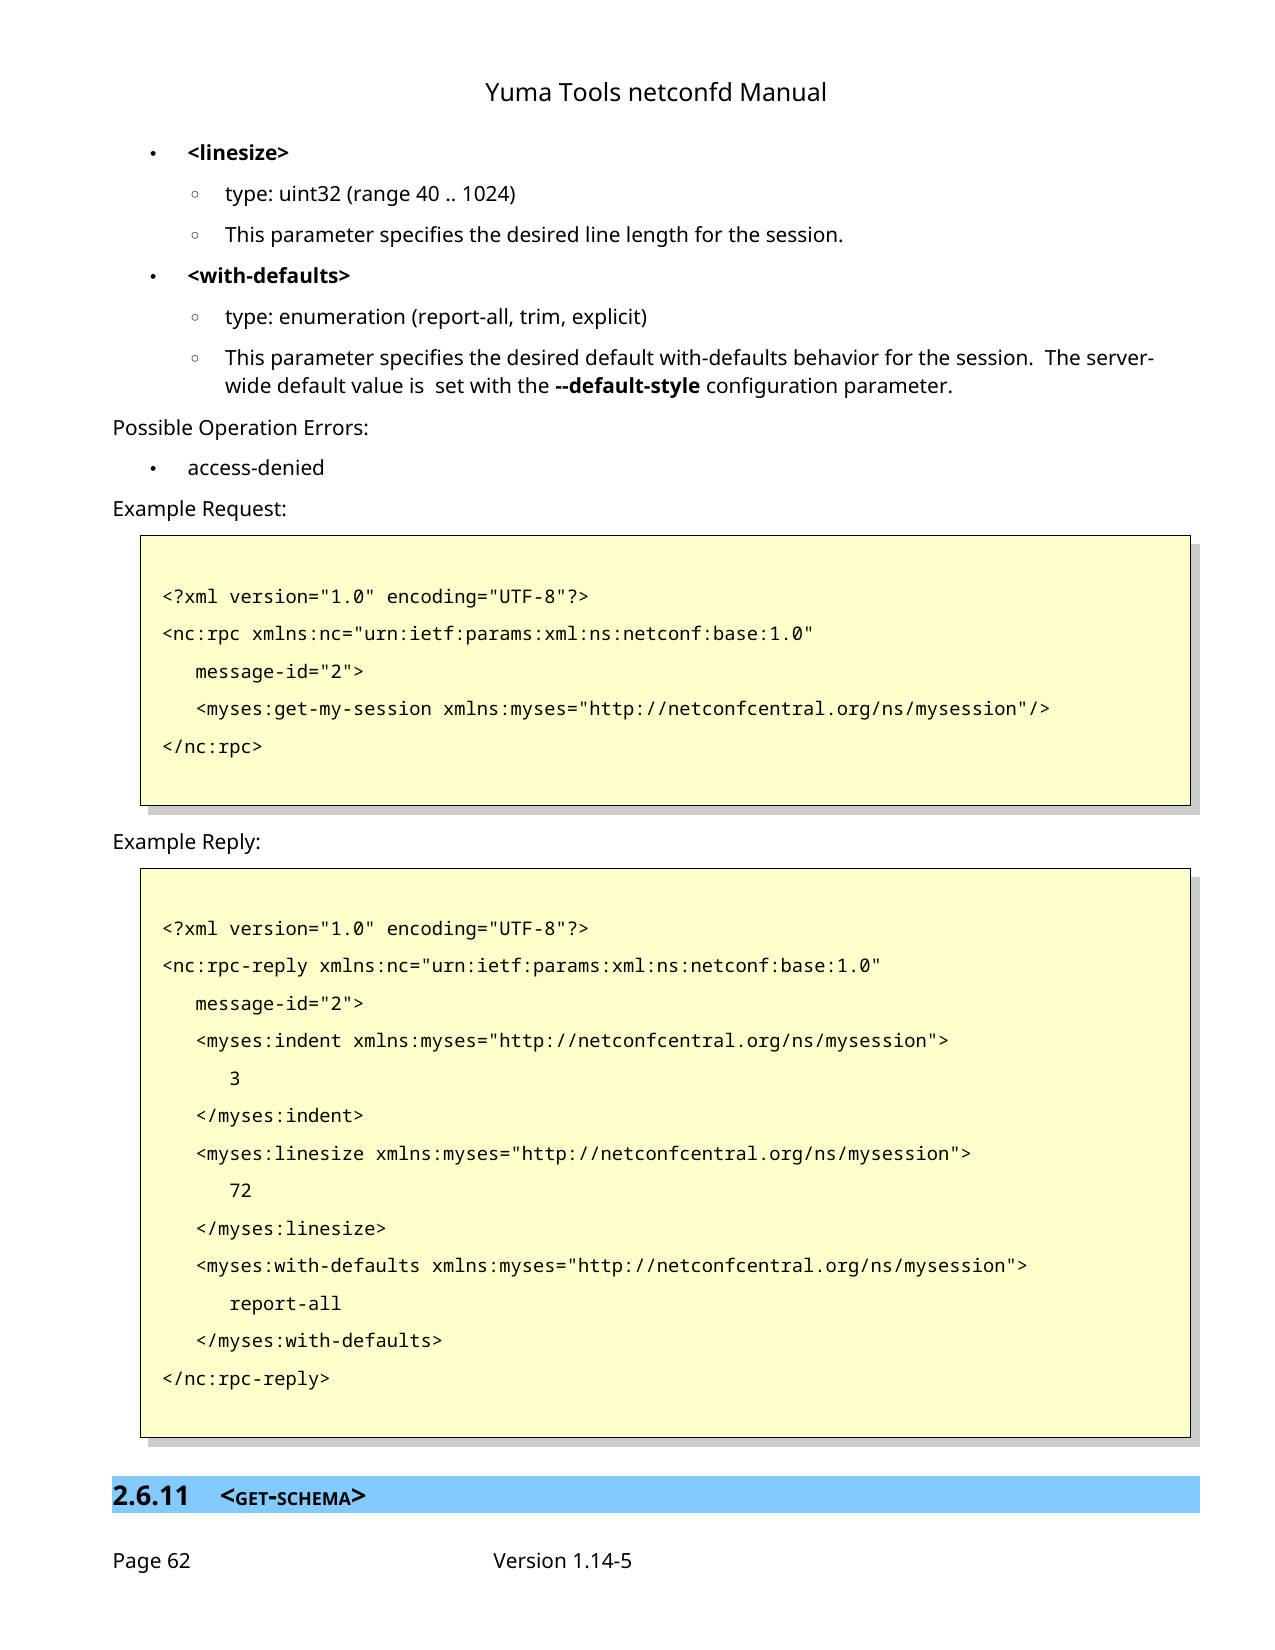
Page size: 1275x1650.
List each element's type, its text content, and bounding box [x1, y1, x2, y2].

text <myses:with-defaults xmlns:myses="http://netconfcentral.org/ns/mysession"> [141, 1243, 1190, 1278]
text report-all [141, 1280, 1190, 1316]
text <?xml version="1.0" encoding="UTF-8"?> [141, 905, 1190, 941]
text 72 [141, 1168, 1190, 1203]
text </myses:linesize> [141, 1205, 1190, 1241]
text </nc:rpc> [141, 723, 1190, 758]
list type: enumeration (report-all, trim, explicit) [187, 302, 1200, 331]
text message-id="2"> [141, 980, 1190, 1016]
text <myses:linesize xmlns:myses="http://netconfcentral.org/ns/mysession"> [141, 1130, 1190, 1166]
text </myses:indent> [141, 1093, 1190, 1128]
text message-id="2"> [141, 648, 1190, 683]
subtitle <get-schema> [112, 1476, 1200, 1513]
text <?xml version="1.0" encoding="UTF-8"?> [141, 573, 1190, 608]
text </myses:with-defaults> [141, 1318, 1190, 1353]
list This parameter specifies the desired line length for the session. [187, 220, 1200, 249]
text </nc:rpc-reply> [141, 1355, 1190, 1391]
list This parameter specifies the desired default with-defaults behavior for the session. The server-wide default value is set with the --default-style configuration parameter. [187, 343, 1200, 400]
text <myses:indent xmlns:myses="http://netconfcentral.org/ns/mysession"> [141, 1018, 1190, 1053]
text <myses:get-my-session xmlns:myses="http://netconfcentral.org/ns/mysession"/> [141, 685, 1190, 721]
text 3 [141, 1055, 1190, 1091]
list access-denied [150, 453, 1200, 482]
text <nc:rpc xmlns:nc="urn:ietf:params:xml:ns:netconf:base:1.0" [141, 610, 1190, 646]
list <linesize> [150, 138, 1200, 167]
text Possible Operation Errors: [112, 413, 1200, 441]
text Example Reply: [112, 827, 1200, 855]
text Example Request: [112, 494, 1200, 523]
text <nc:rpc-reply xmlns:nc="urn:ietf:params:xml:ns:netconf:base:1.0" [141, 943, 1190, 978]
list type: uint32 (range 40 .. 1024) [187, 179, 1200, 208]
list <with-defaults> [150, 261, 1200, 290]
